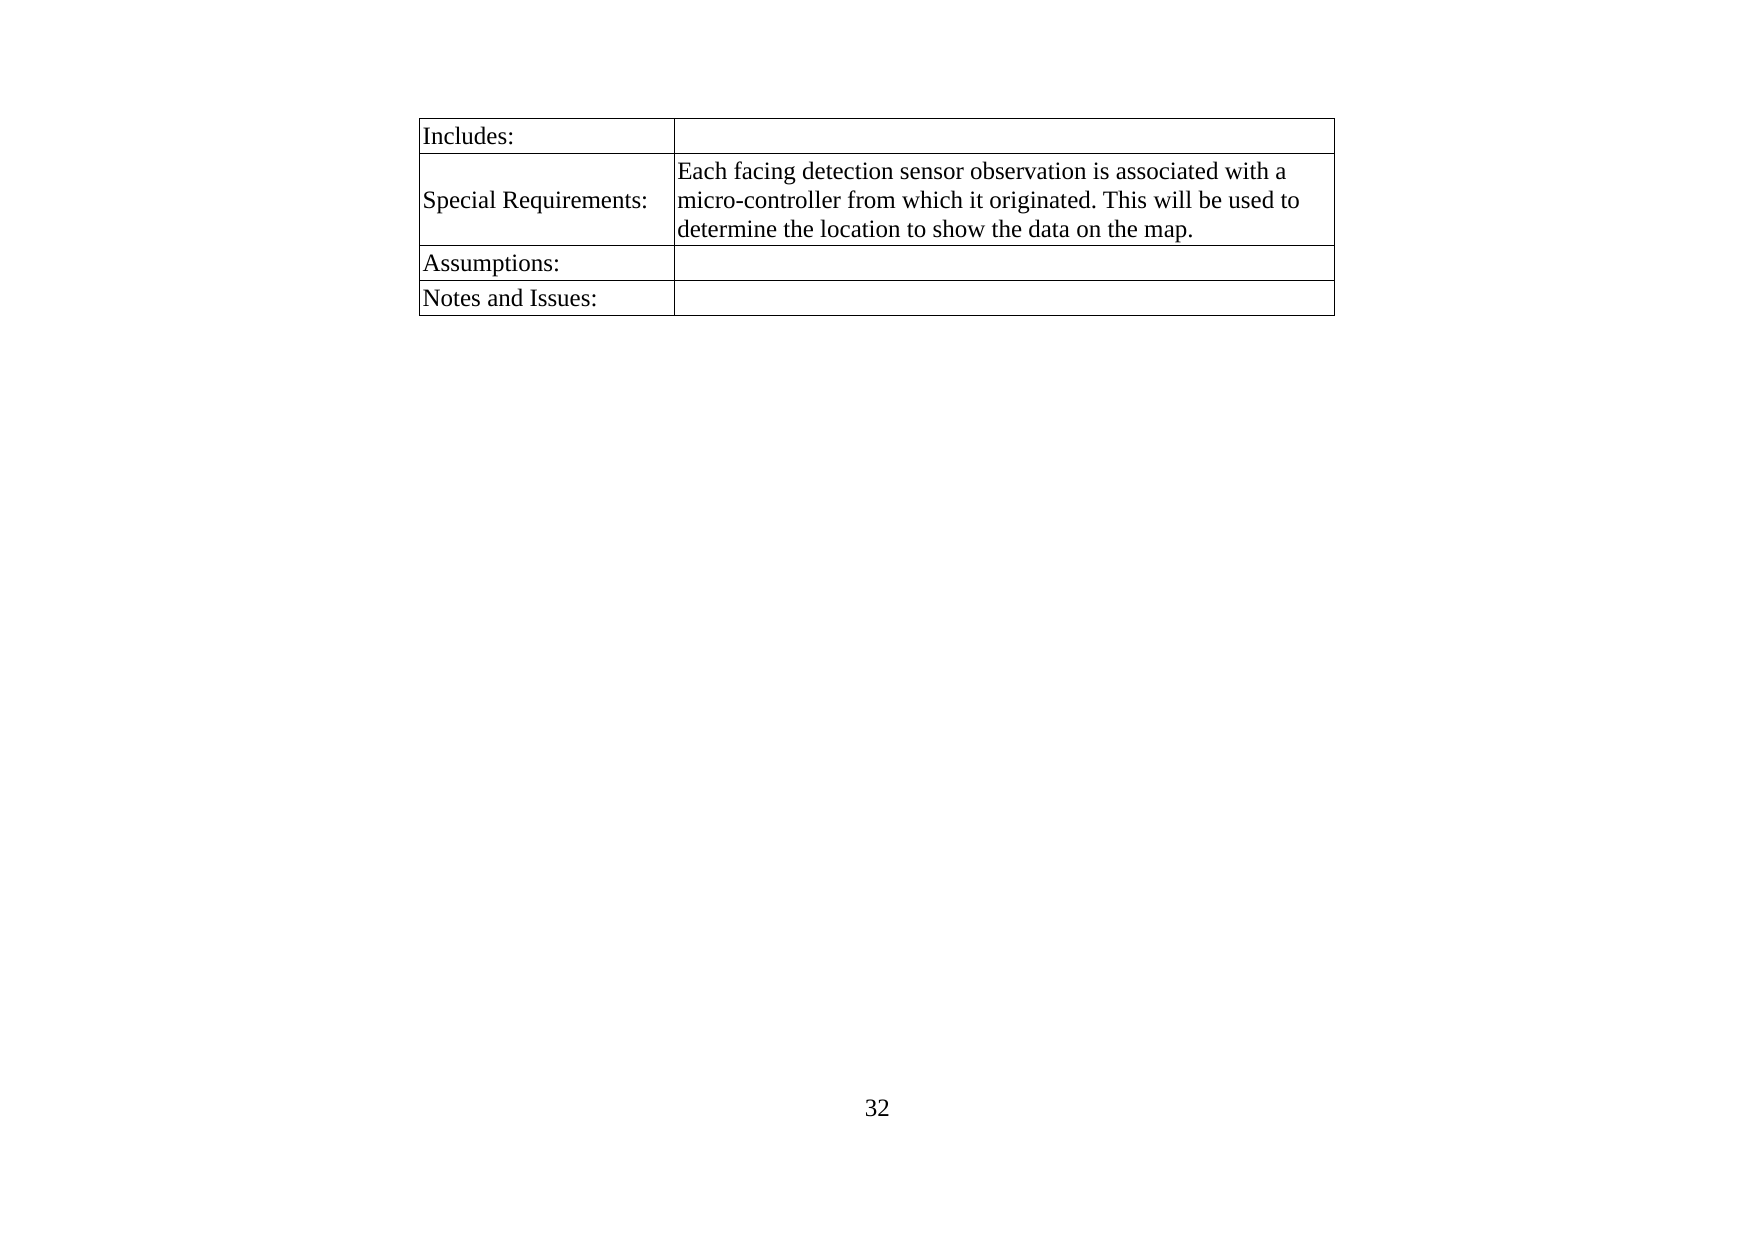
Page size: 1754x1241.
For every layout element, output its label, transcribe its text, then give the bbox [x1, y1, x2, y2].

table_cell Includes: [420, 119, 674, 153]
table_cell [675, 281, 1334, 315]
table_cell [675, 119, 1334, 153]
table_cell Special Requirements: [420, 154, 674, 245]
table_cell Assumptions: [420, 246, 674, 280]
table_cell Each facing detection sensor observation is associated with a micro-controller from which it originated. This will be used to determine the location to show the data on the map. [675, 154, 1334, 245]
table_cell Notes and Issues: [420, 281, 674, 315]
table_cell [675, 246, 1334, 280]
